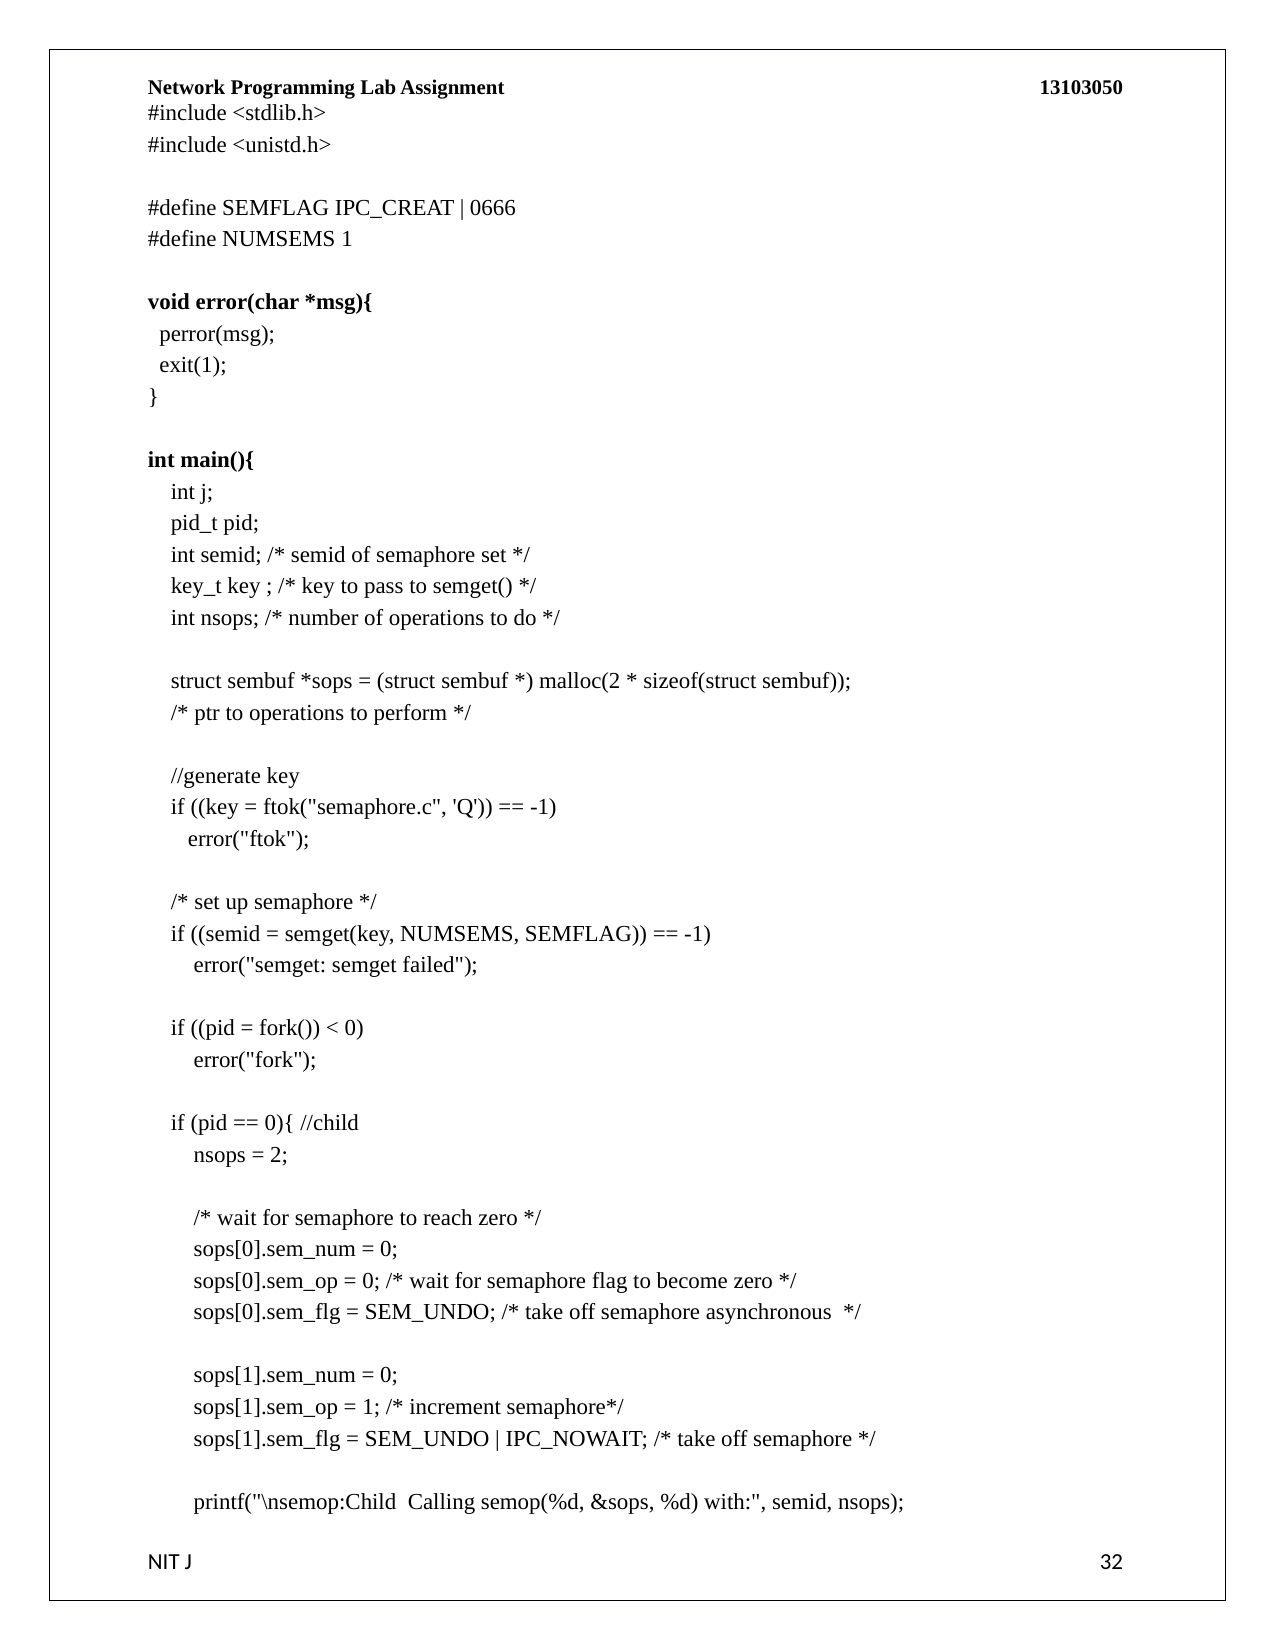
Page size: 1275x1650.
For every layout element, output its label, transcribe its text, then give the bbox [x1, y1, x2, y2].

text #include <stdlib.h> [148, 99, 1169, 125]
text sops[1].sem_op = 1; /* increment semaphore*/ [148, 1393, 1169, 1419]
text #include <unistd.h> [148, 131, 1169, 157]
text error("semget: semget failed"); [148, 951, 1169, 978]
text #define SEMFLAG IPC_CREAT | 0666 [148, 194, 1169, 220]
text exit(1); [148, 352, 1169, 378]
text if ((semid = semget(key, NUMSEMS, SEMFLAG)) == -1) [148, 920, 1169, 946]
text int j; [148, 478, 1169, 504]
text sops[0].sem_num = 0; [148, 1235, 1169, 1262]
text sops[1].sem_num = 0; [148, 1362, 1169, 1388]
text #define NUMSEMS 1 [148, 225, 1169, 252]
text } [148, 383, 1169, 409]
text struct sembuf *sops = (struct sembuf *) malloc(2 * sizeof(struct sembuf)); [148, 667, 1169, 693]
text if (pid == 0){ //child [148, 1109, 1169, 1135]
text if ((key = ftok("semaphore.c", 'Q')) == -1) [148, 793, 1169, 820]
text void error(char *msg){ [148, 288, 1169, 315]
text perror(msg); [148, 320, 1169, 346]
text sops[1].sem_flg = SEM_UNDO | IPC_NOWAIT; /* take off semaphore */ [148, 1425, 1169, 1451]
text /* ptr to operations to perform */ [148, 699, 1169, 725]
text error("fork"); [148, 1046, 1169, 1072]
text if ((pid = fork()) < 0) [148, 1014, 1169, 1041]
text /* set up semaphore */ [148, 888, 1169, 914]
text //generate key [148, 762, 1169, 788]
text /* wait for semaphore to reach zero */ [148, 1204, 1169, 1230]
text int nsops; /* number of operations to do */ [148, 604, 1169, 630]
text int main(){ [148, 446, 1169, 473]
text printf("\nsemop:Child Calling semop(%d, &sops, %d) with:", semid, nsops); [148, 1488, 1169, 1514]
text sops[0].sem_op = 0; /* wait for semaphore flag to become zero */ [148, 1267, 1169, 1293]
text int semid; /* semid of semaphore set */ [148, 541, 1169, 567]
text nsops = 2; [148, 1141, 1169, 1167]
text error("ftok"); [148, 825, 1169, 851]
text pid_t pid; [148, 509, 1169, 536]
text sops[0].sem_flg = SEM_UNDO; /* take off semaphore asynchronous */ [148, 1298, 1169, 1325]
text key_t key ; /* key to pass to semget() */ [148, 572, 1169, 599]
